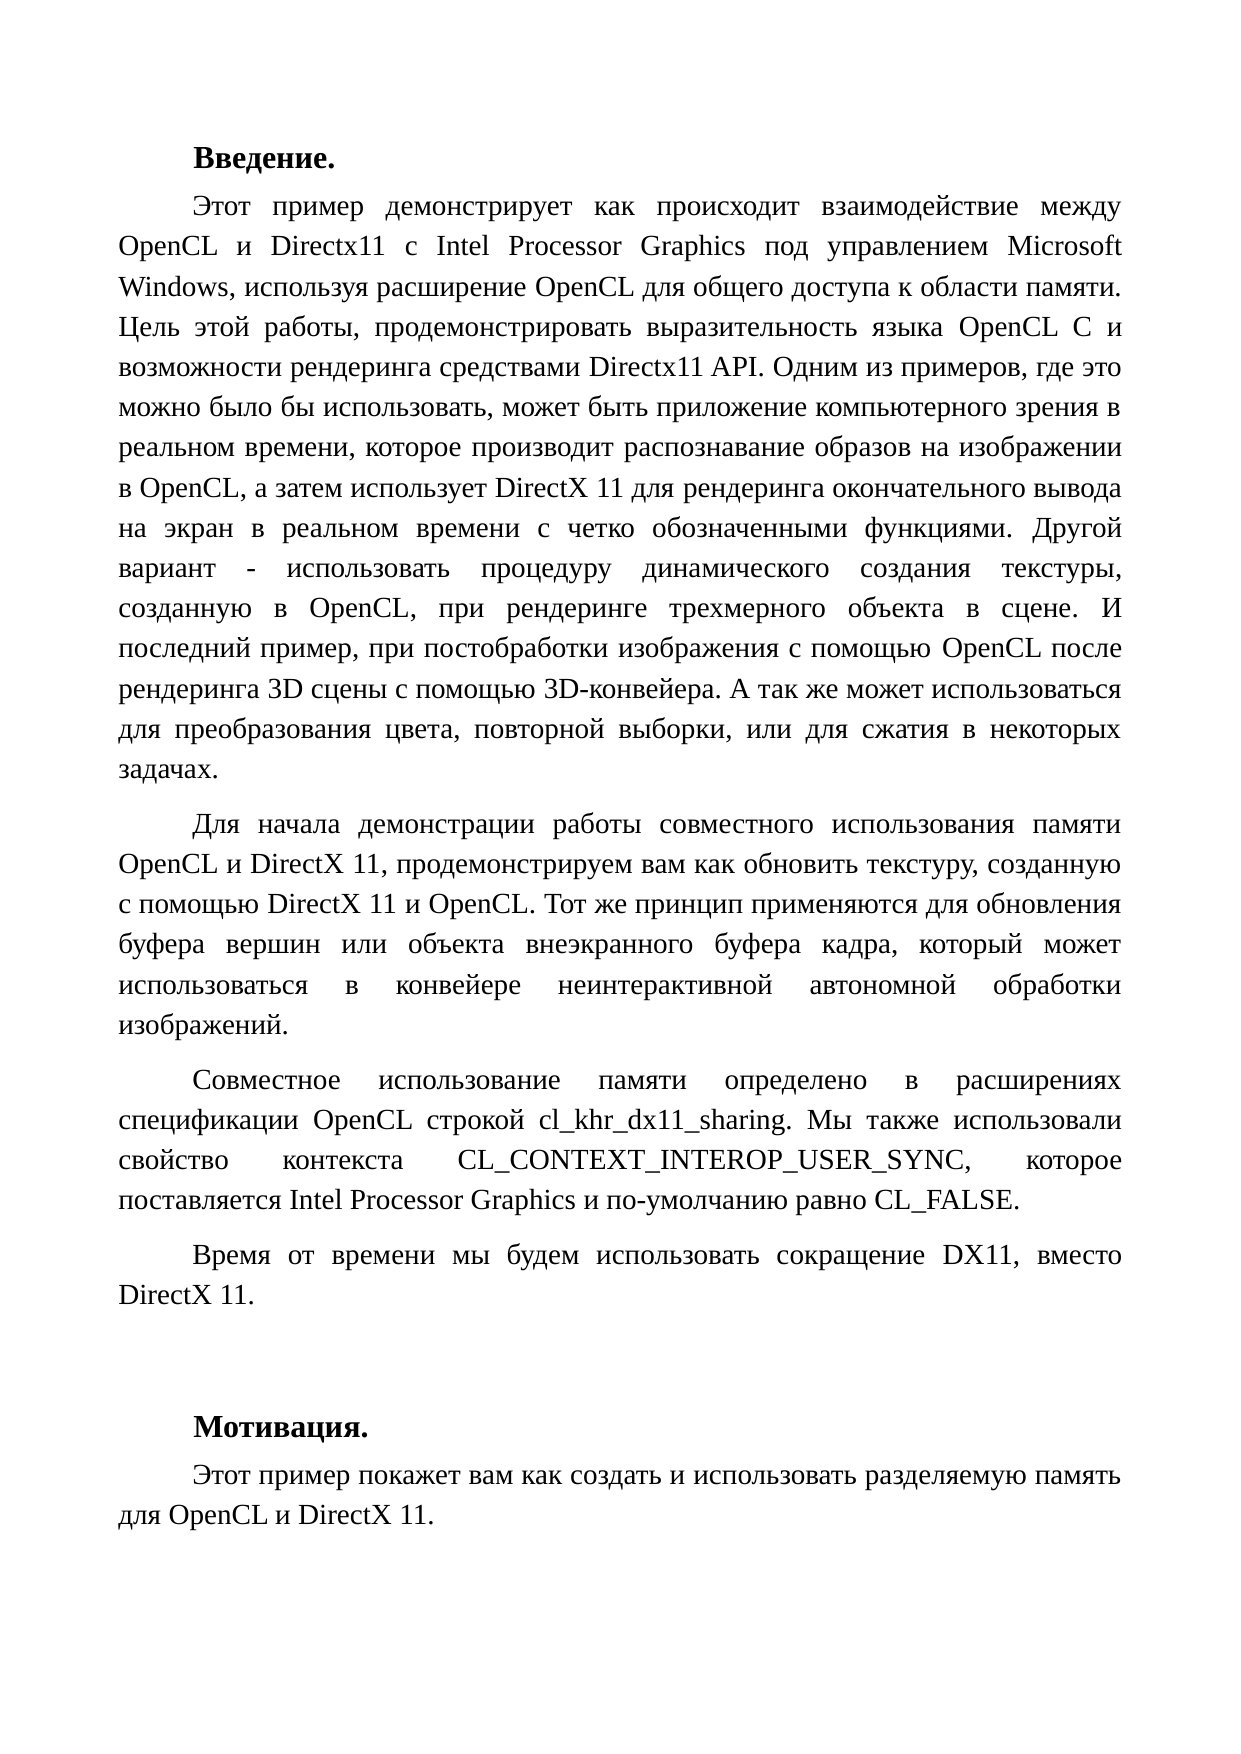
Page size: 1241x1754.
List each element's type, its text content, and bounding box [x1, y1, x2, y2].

text Этот пример демонстрирует как происходит взаимодействие между OpenCL и Directx11 с Intel Processor Graphics под управлением Microsoft Windows, используя расширение OpenCL для общего доступа к области памяти. Цель этой работы, продемонстрировать выразительность языка OpenCL C и возможности рендеринга средствами Directx11 API. Одним из примеров, где это можно было бы использовать, может быть приложение компьютерного зрения в реальном времени, которое производит распознавание образов на изображении в OpenCL, а затем использует DirectX 11 для рендеринга окончательного вывода на экран в реальном времени с четко обозначенными функциями. Другой вариант - использовать процедуру динамического создания текстуры, созданную в OpenCL, при рендеринге трехмерного объекта в сцене. И последний пример, при постобработки изображения с помощью OpenCL после рендеринга 3D сцены с помощью 3D-конвейера. А так же может использоваться для преобразования цвета, повторной выборки, или для сжатия в некоторых задачах. [118, 188, 1122, 785]
subtitle Введение. [193, 139, 1122, 176]
subtitle Мотивация. [193, 1408, 1122, 1445]
text Совместное использование памяти определено в расширениях спецификации OpenCL строкой cl_khr_dx11_sharing. Мы также использовали свойство контекста CL_CONTEXT_INTEROP_USER_SYNC, которое поставляется Intel Processor Graphics и по-умолчанию равно CL_FALSE. [118, 1062, 1122, 1216]
text Этот пример покажет вам как создать и использовать разделяемую память для OpenCL и DirectX 11. [118, 1457, 1122, 1531]
text Время от времени мы будем использовать сокращение DX11, вместо DirectX 11. [118, 1237, 1122, 1311]
text Для начала демонстрации работы совместного использования памяти OpenCL и DirectX 11, продемонстрируем вам как обновить текстуру, созданную с помощью DirectX 11 и OpenCL. Тот же принцип применяются для обновления буфера вершин или объекта внеэкранного буфера кадра, который может использоваться в конвейере неинтерактивной автономной обработки изображений. [118, 806, 1122, 1041]
